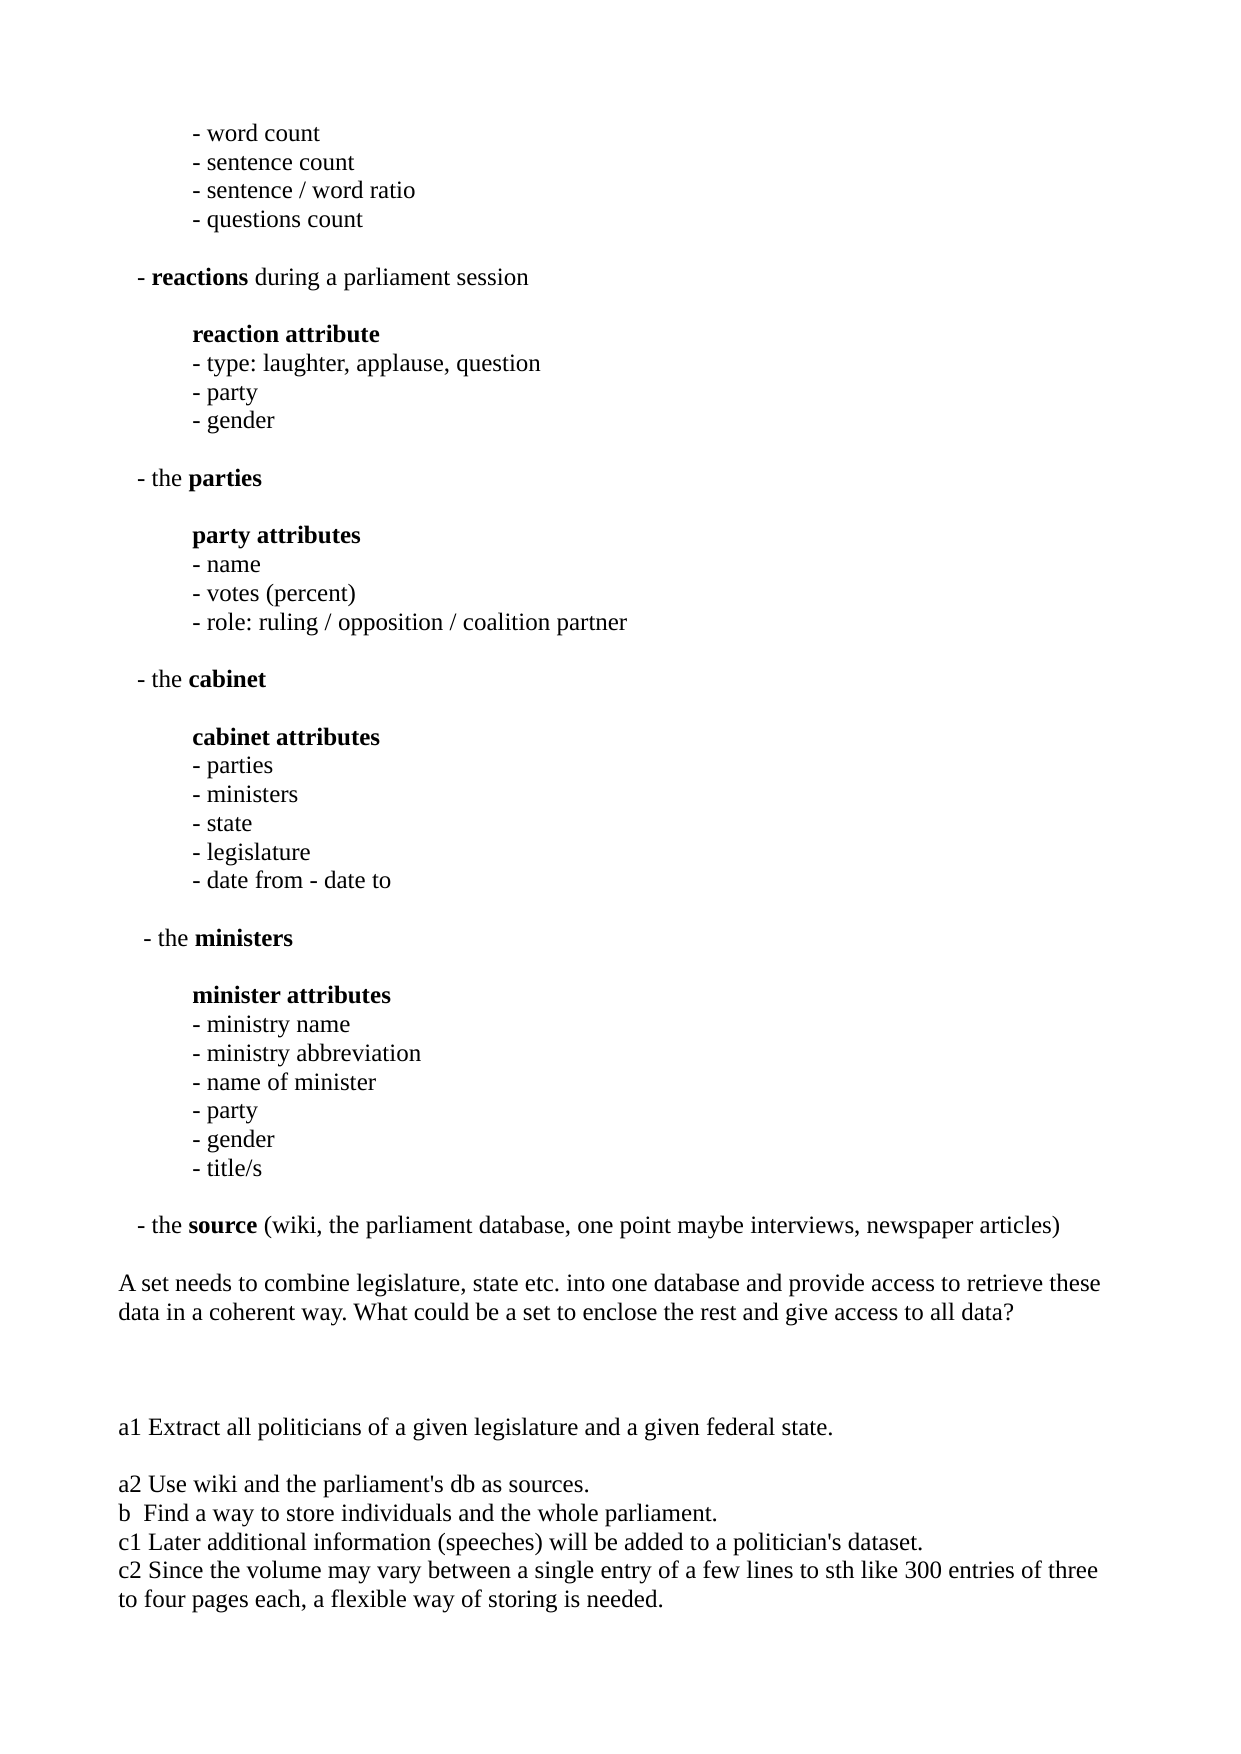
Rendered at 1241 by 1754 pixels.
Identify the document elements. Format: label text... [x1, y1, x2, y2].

text - word count [118, 118, 1122, 147]
text a1 Extract all politicians of a given legislature and a given federal state. [118, 1412, 1122, 1441]
text - title/s [118, 1153, 1122, 1182]
text - the source (wiki, the parliament database, one point maybe interviews, newspaper articles) [118, 1211, 1122, 1239]
text - votes (percent) [118, 578, 1122, 607]
text - sentence / word ratio [118, 176, 1122, 204]
text A set needs to combine legislature, state etc. into one database and provide access to retrieve these data in a coherent way. What could be a set to enclose the rest and give access to all data? [118, 1268, 1122, 1326]
text party attributes [118, 521, 1122, 549]
text - gender [118, 1124, 1122, 1153]
text - ministry abbreviation [118, 1038, 1122, 1067]
text b Find a way to store individuals and the whole parliament. [118, 1498, 1122, 1527]
text c2 Since the volume may vary between a single entry of a few lines to sth like 300 entries of three to four pages each, a flexible way of storing is needed. [118, 1556, 1122, 1613]
text - ministry name [118, 1009, 1122, 1038]
text - party [118, 377, 1122, 406]
text - role: ruling / opposition / coalition partner [118, 607, 1122, 636]
text - sentence count [118, 147, 1122, 176]
text - date from - date to [118, 866, 1122, 894]
text a2 Use wiki and the parliament's db as sources. [118, 1469, 1122, 1498]
text - name [118, 549, 1122, 578]
text - legislature [118, 837, 1122, 866]
text - the ministers [118, 923, 1122, 952]
text - reactions during a parliament session [118, 262, 1122, 291]
text - ministers [118, 779, 1122, 808]
text minister attributes [118, 981, 1122, 1009]
text - type: laughter, applause, question [118, 348, 1122, 377]
text - questions count [118, 204, 1122, 233]
text - parties [118, 751, 1122, 779]
text - state [118, 808, 1122, 837]
text - gender [118, 406, 1122, 434]
text - the parties [118, 463, 1122, 492]
text - the cabinet [118, 664, 1122, 693]
text - party [118, 1096, 1122, 1124]
text reaction attribute [118, 319, 1122, 348]
text cabinet attributes [118, 722, 1122, 751]
text c1 Later additional information (speeches) will be added to a politician's dataset. [118, 1527, 1122, 1556]
text - name of minister [118, 1067, 1122, 1096]
